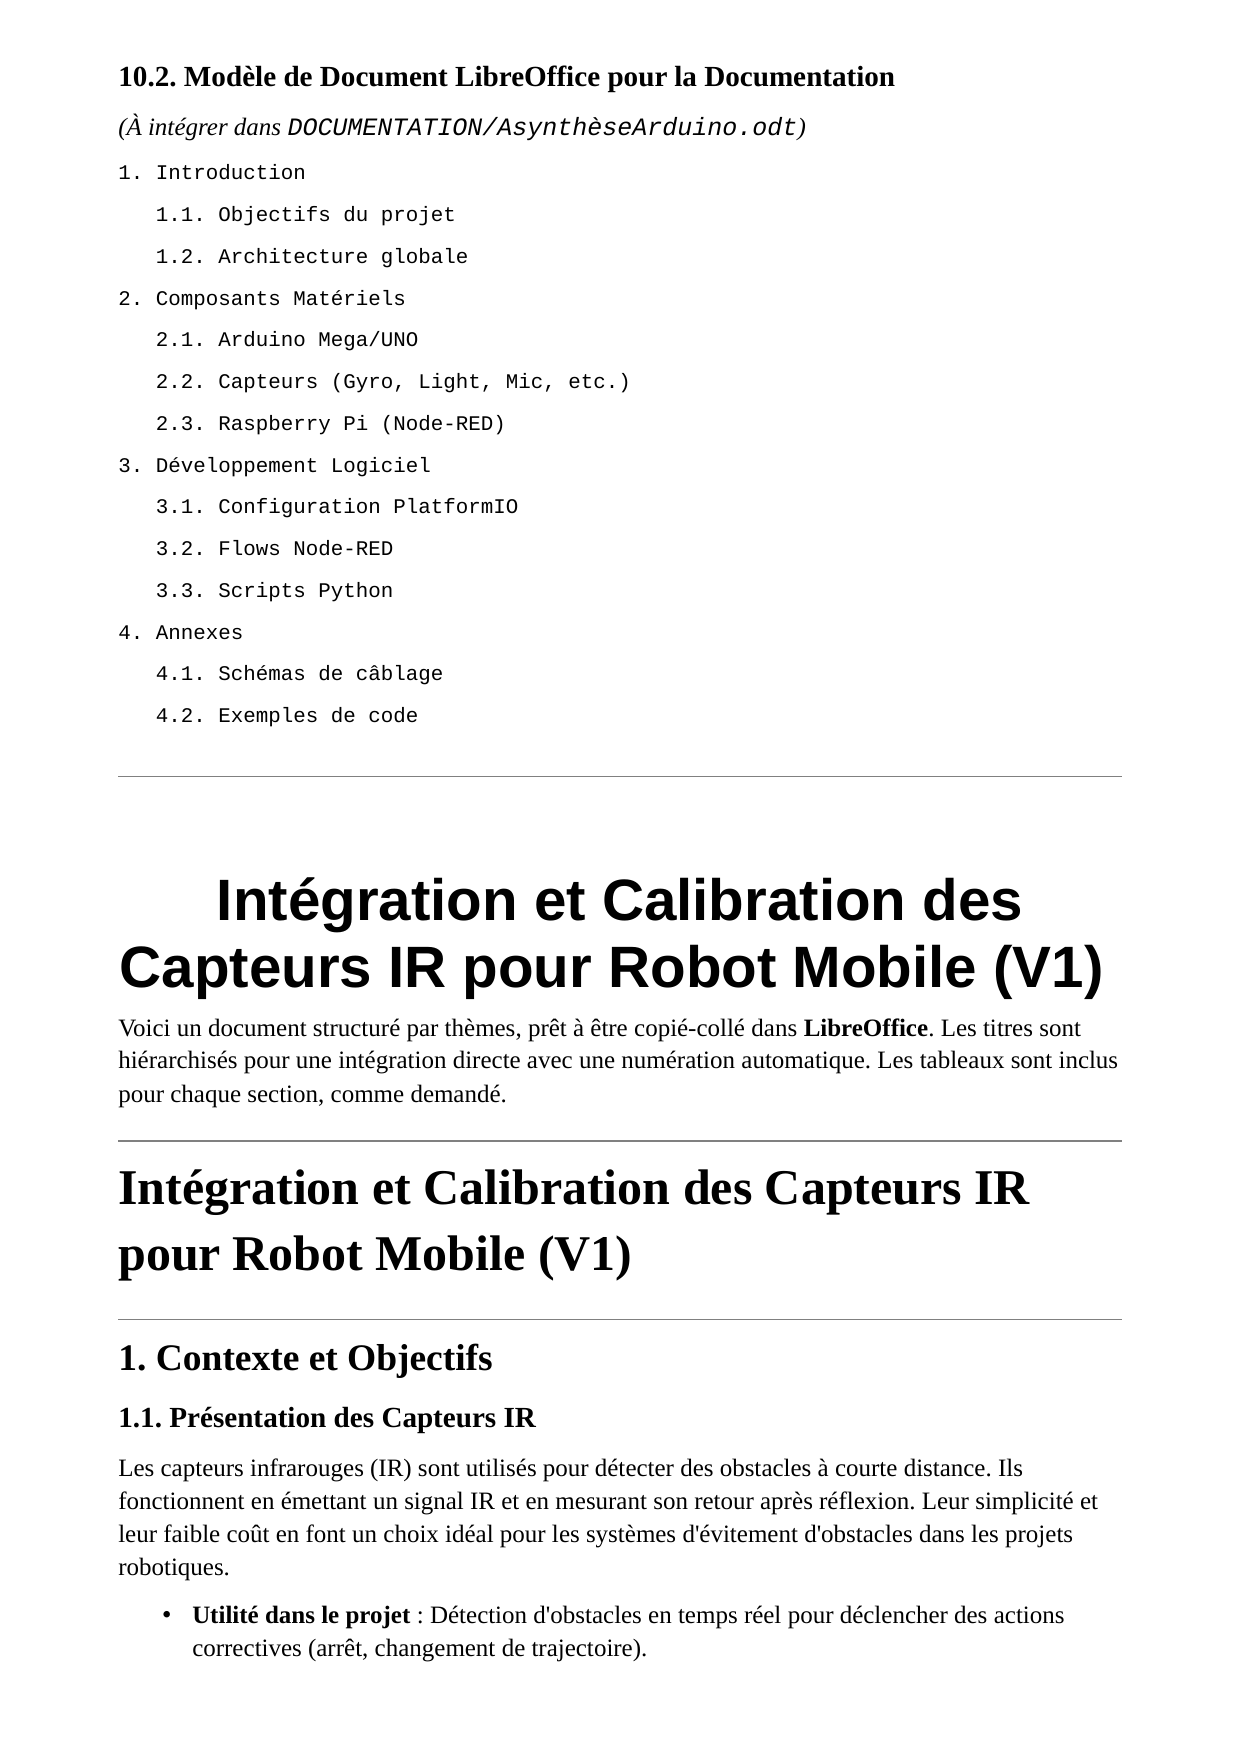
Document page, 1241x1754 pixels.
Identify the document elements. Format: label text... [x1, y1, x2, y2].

subtitle 1.1. Présentation des Capteurs IR [118, 1400, 1122, 1433]
subtitle Intégration et Calibration des Capteurs IR pour Robot Mobile (V1) [118, 1158, 1122, 1281]
text 3. Développement Logiciel [118, 454, 1122, 478]
text 2. Composants Matériels [118, 287, 1122, 311]
text 2.1. Arduino Mega/UNO [118, 329, 1122, 353]
text 3.1. Configuration PlatformIO [118, 496, 1122, 520]
text 2.3. Raspberry Pi (Node-RED) [118, 413, 1122, 436]
text 3.3. Scripts Python [118, 580, 1122, 603]
text 1.2. Architecture globale [118, 246, 1122, 269]
text 4.2. Exemples de code [118, 705, 1122, 729]
text 2.2. Capteurs (Gyro, Light, Mic, etc.) [118, 371, 1122, 395]
text 1. Introduction [118, 162, 1122, 186]
text Les capteurs infrarouges (IR) sont utilisés pour détecter des obstacles à courte distance. Ils fonctionnent en émettant un signal IR et en mesurant son retour après réflexion. Leur simplicité et leur faible coût en font un choix idéal pour les systèmes d'évitement d'obstacles dans les projets robotiques. [118, 1453, 1122, 1581]
subtitle 1. Contexte et Objectifs [118, 1336, 1122, 1379]
list Utilité dans le projet : Détection d'obstacles en temps réel pour déclencher des actions correctives (arrêt, changement de trajectoire). [162, 1600, 1122, 1662]
text Voici un document structuré par thèmes, prêt à être copié-collé dans LibreOffice. Les titres sont hiérarchisés pour une intégration directe avec une numération automatique. Les tableaux sont inclus pour chaque section, comme demandé. [118, 1013, 1122, 1107]
text 1.1. Objectifs du projet [118, 204, 1122, 228]
title Intégration et Calibration des Capteurs IR pour Robot Mobile (V1) [118, 866, 1122, 1000]
subtitle 10.2. Modèle de Document LibreOffice pour la Documentation [118, 59, 1122, 93]
text (À intégrer dans DOCUMENTATION/AsynthèseArduino.odt) [118, 112, 1122, 143]
text 4. Annexes [118, 622, 1122, 645]
text 4.1. Schémas de câblage [118, 663, 1122, 687]
text 3.2. Flows Node-RED [118, 538, 1122, 562]
